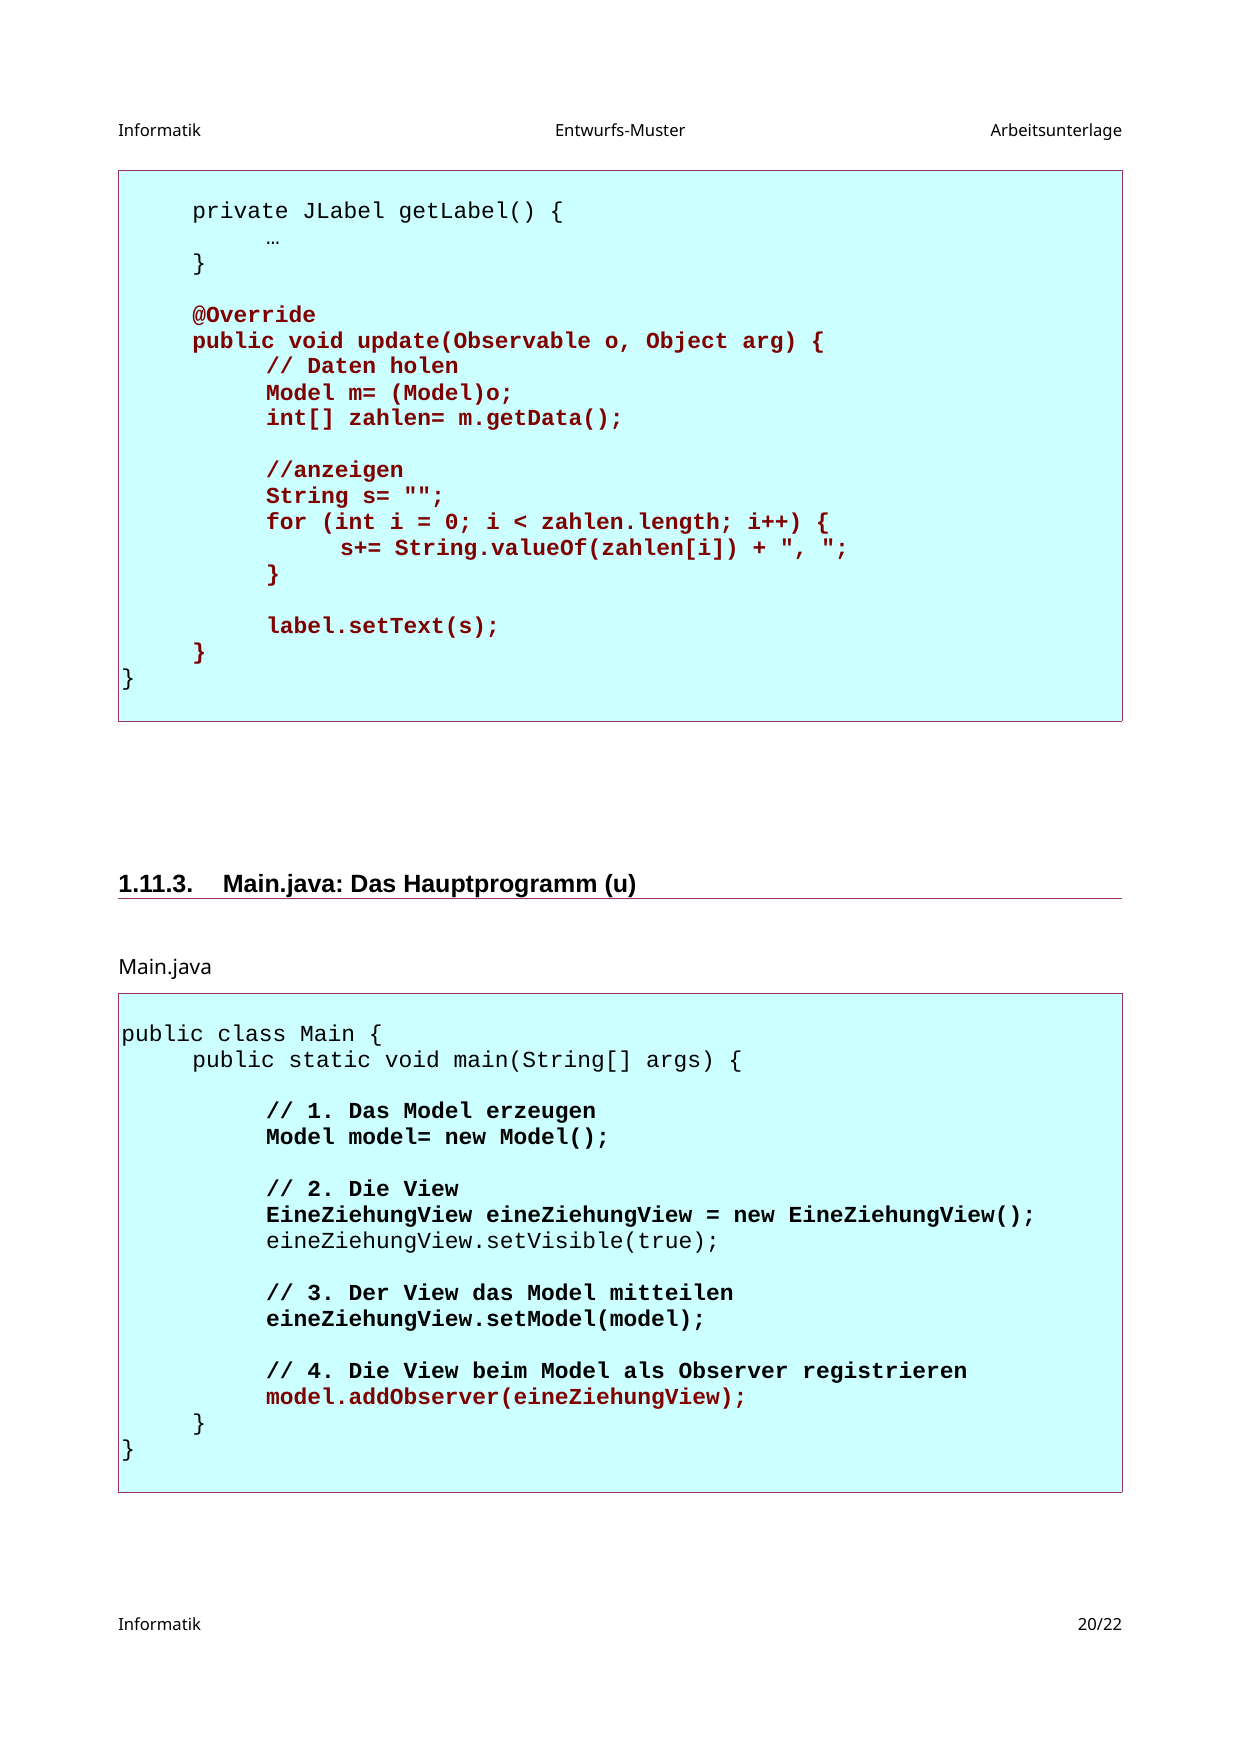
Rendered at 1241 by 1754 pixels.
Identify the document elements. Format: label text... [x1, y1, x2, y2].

text } [119, 663, 1122, 689]
text // 1. Das Model erzeugen [119, 1097, 1122, 1123]
text Model model= new Model(); [119, 1123, 1122, 1149]
text @Override [119, 300, 1122, 326]
text … [119, 222, 1122, 248]
text label.setText(s); [119, 611, 1122, 637]
text } [119, 1434, 1122, 1460]
text EineZiehungView eineZiehungView = new EineZiehungView(); [119, 1201, 1122, 1226]
text public class Main { [119, 1019, 1122, 1045]
text // 3. Der View das Model mitteilen [119, 1278, 1122, 1304]
text s+= String.valueOf(zahlen[i]) + ", "; [119, 533, 1122, 559]
text public static void main(String[] args) { [119, 1045, 1122, 1071]
text public void update(Observable o, Object arg) { [119, 326, 1122, 352]
text } [119, 1408, 1122, 1434]
text // Daten holen [119, 352, 1122, 378]
text eineZiehungView.setVisible(true); [119, 1226, 1122, 1252]
text Model m= (Model)o; [119, 378, 1122, 404]
text //anzeigen [119, 456, 1122, 482]
text int[] zahlen= m.getData(); [119, 404, 1122, 430]
text } [119, 559, 1122, 585]
text for (int i = 0; i < zahlen.length; i++) { [119, 507, 1122, 533]
text model.addObserver(eineZiehungView); [119, 1382, 1122, 1408]
text String s= ""; [119, 482, 1122, 507]
text } [119, 248, 1122, 274]
text Main.java [118, 952, 1122, 981]
text eineZiehungView.setModel(model); [119, 1304, 1122, 1330]
text // 2. Die View [119, 1174, 1122, 1201]
text private JLabel getLabel() { [119, 196, 1122, 222]
subtitle Main.java: Das Hauptprogramm (u) [118, 869, 1122, 898]
text // 4. Die View beim Model als Observer registrieren [119, 1356, 1122, 1382]
text } [119, 637, 1122, 663]
